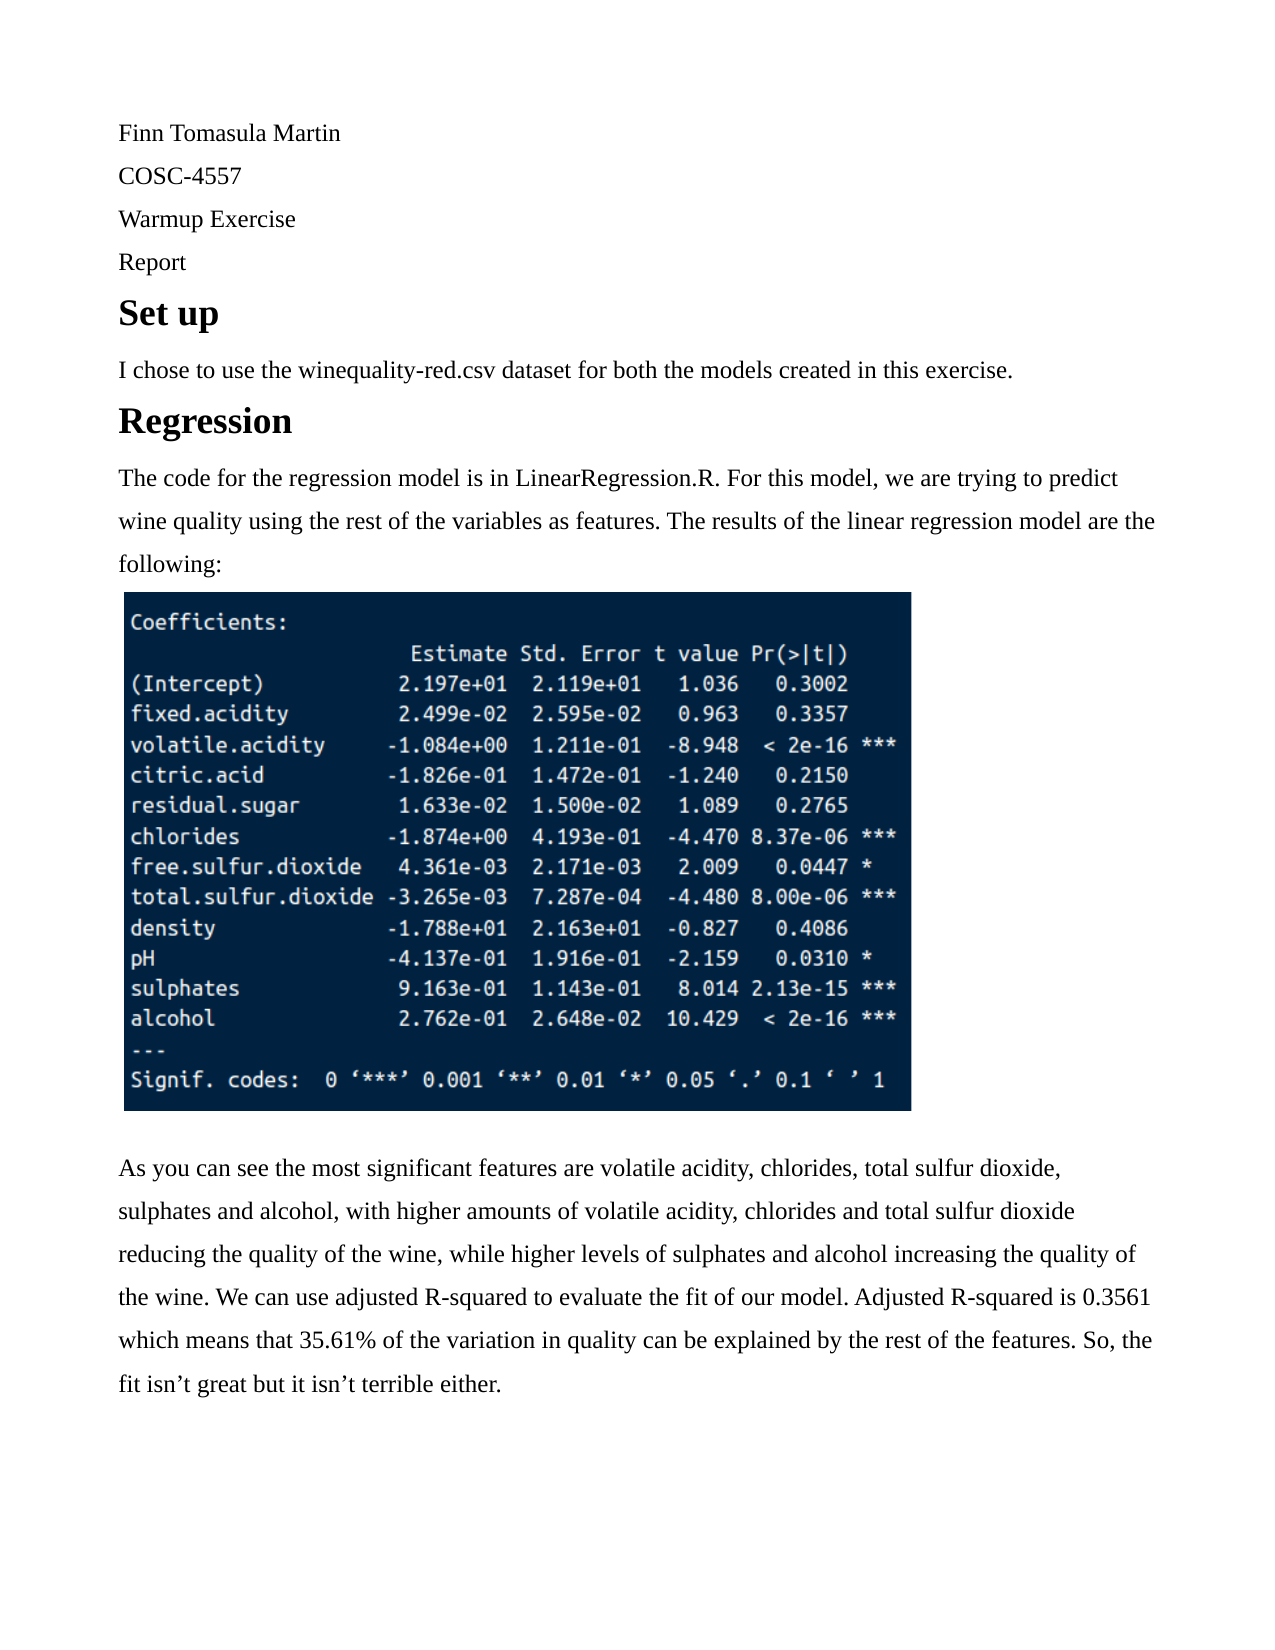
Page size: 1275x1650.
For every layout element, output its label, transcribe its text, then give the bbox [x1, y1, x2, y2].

picture [124, 592, 912, 1111]
text Warmup Exercise [118, 204, 1157, 233]
text Finn Tomasula Martin [118, 118, 1157, 147]
text As you can see the most significant features are volatile acidity, chlorides, total sulfur dioxide, sulphates and alcohol, with higher amounts of volatile acidity, chlorides and total sulfur dioxide reducing the quality of the wine, while higher levels of sulphates and alcohol increasing the quality of the wine. We can use adjusted R-squared to evaluate the fit of our model. Adjusted R-squared is 0.3561 which means that 35.61% of the variation in quality can be explained by the rest of the features. So, the fit isn’t great but it isn’t terrible either. [118, 1153, 1157, 1397]
text Set up [118, 291, 1157, 334]
text Report [118, 247, 1157, 276]
text Regression [118, 398, 1157, 442]
text The code for the regression model is in LinearRegression.R. For this model, we are trying to predict wine quality using the rest of the variables as features. The results of the linear regression model are the following: [118, 463, 1157, 621]
text I chose to use the winequality-red.csv dataset for both the models created in this exercise. [118, 355, 1157, 384]
text COSC-4557 [118, 161, 1157, 190]
